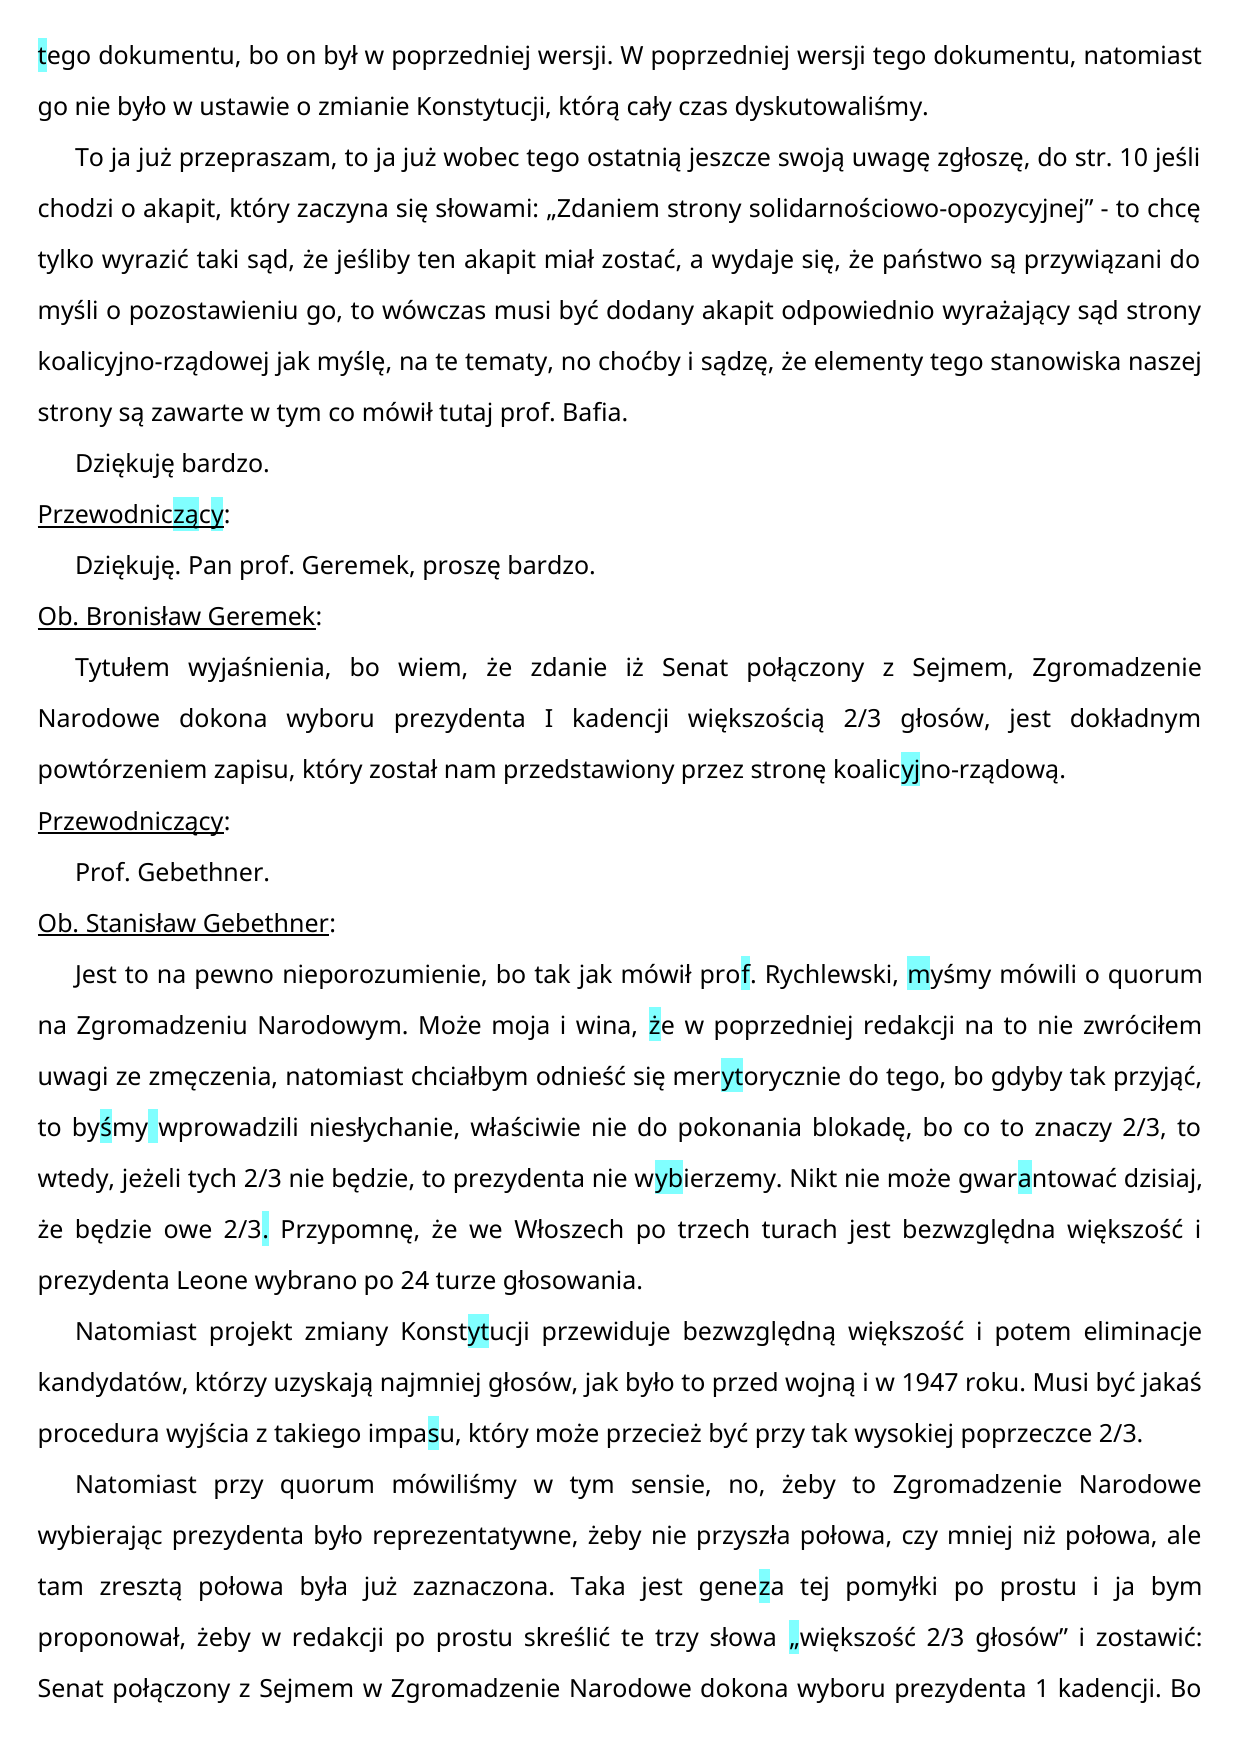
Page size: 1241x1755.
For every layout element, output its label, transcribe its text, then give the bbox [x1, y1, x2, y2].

text Ob. Bronisław Geremek: [37, 599, 1203, 633]
text Ob. Stanisław Gebethner: [37, 905, 1203, 939]
text Natomiast przy quorum mówiliśmy w tym sensie, no, żeby to Zgromadzenie Narodowe wybierając prezydenta było reprezentatywne, żeby nie przyszła połowa, czy mniej niż połowa, ale tam zresztą połowa była już zaznaczona. Taka jest geneza tej pomyłki po prostu i ja bym proponował, żeby w redakcji po prostu skreślić te trzy słowa „większość 2/3 głosów” i zostawić: Senat połączony z Sejmem w Zgromadzenie Narodowe dokona wyboru prezydenta 1 kadencji. Bo [37, 1467, 1203, 1705]
text Przewodniczący: [37, 497, 1203, 531]
text Jest to na pewno nieporozumienie, bo tak jak mówił prof. Rychlewski, myśmy mówili o quorum na Zgromadzeniu Narodowym. Może moja i wina, że w poprzedniej redakcji na to nie zwróciłem uwagi ze zmęczenia, natomiast chciałbym odnieść się merytorycznie do tego, bo gdyby tak przyjąć, to byśmy wprowadzili niesłychanie, właściwie nie do pokonania blokadę, bo co to znaczy 2/3, to wtedy, jeżeli tych 2/3 nie będzie, to prezydenta nie wybierzemy. Nikt nie może gwarantować dzisiaj, że będzie owe 2/3. Przypomnę, że we Włoszech po trzech turach jest bezwzględna większość i prezydenta Leone wybrano po 24 turze głosowania. [37, 956, 1203, 1297]
text Dziękuję. Pan prof. Geremek, proszę bardzo. [37, 548, 1203, 582]
text Przewodniczący: [37, 803, 1203, 837]
text To ja już przepraszam, to ja już wobec tego ostatnią jeszcze swoją uwagę zgłoszę, do str. 10 jeśli chodzi o akapit, który zaczyna się słowami: „Zdaniem strony solidarnościowo-opozycyjnej” - to chcę tylko wyrazić taki sąd, że jeśliby ten akapit miał zostać, a wydaje się, że państwo są przywiązani do myśli o pozostawieniu go, to wówczas musi być dodany akapit odpowiednio wyrażający sąd strony koalicyjno-rządowej jak myślę, na te tematy, no choćby i sądzę, że elementy tego stanowiska naszej strony są zawarte w tym co mówił tutaj prof. Bafia. [37, 139, 1203, 429]
text Prof. Gebethner. [37, 854, 1203, 888]
text Natomiast projekt zmiany Konstytucji przewiduje bezwzględną większość i potem eliminacje kandydatów, którzy uzyskają najmniej głosów, jak było to przed wojną i w 1947 roku. Musi być jakaś procedura wyjścia z takiego impasu, który może przecież być przy tak wysokiej poprzeczce 2/3. [37, 1313, 1203, 1450]
text Tytułem wyjaśnienia, bo wiem, że zdanie iż Senat połączony z Sejmem, Zgromadzenie Narodowe dokona wyboru prezydenta I kadencji większością 2/3 głosów, jest dokładnym powtórzeniem zapisu, który został nam przedstawiony przez stronę koalicyjno-rządową. [37, 650, 1203, 786]
text Dziękuję bardzo. [37, 446, 1203, 480]
text tego dokumentu, bo on był w poprzedniej wersji. W poprzedniej wersji tego dokumentu, natomiast go nie było w ustawie o zmianie Konstytucji, którą cały czas dyskutowaliśmy. [37, 37, 1203, 123]
